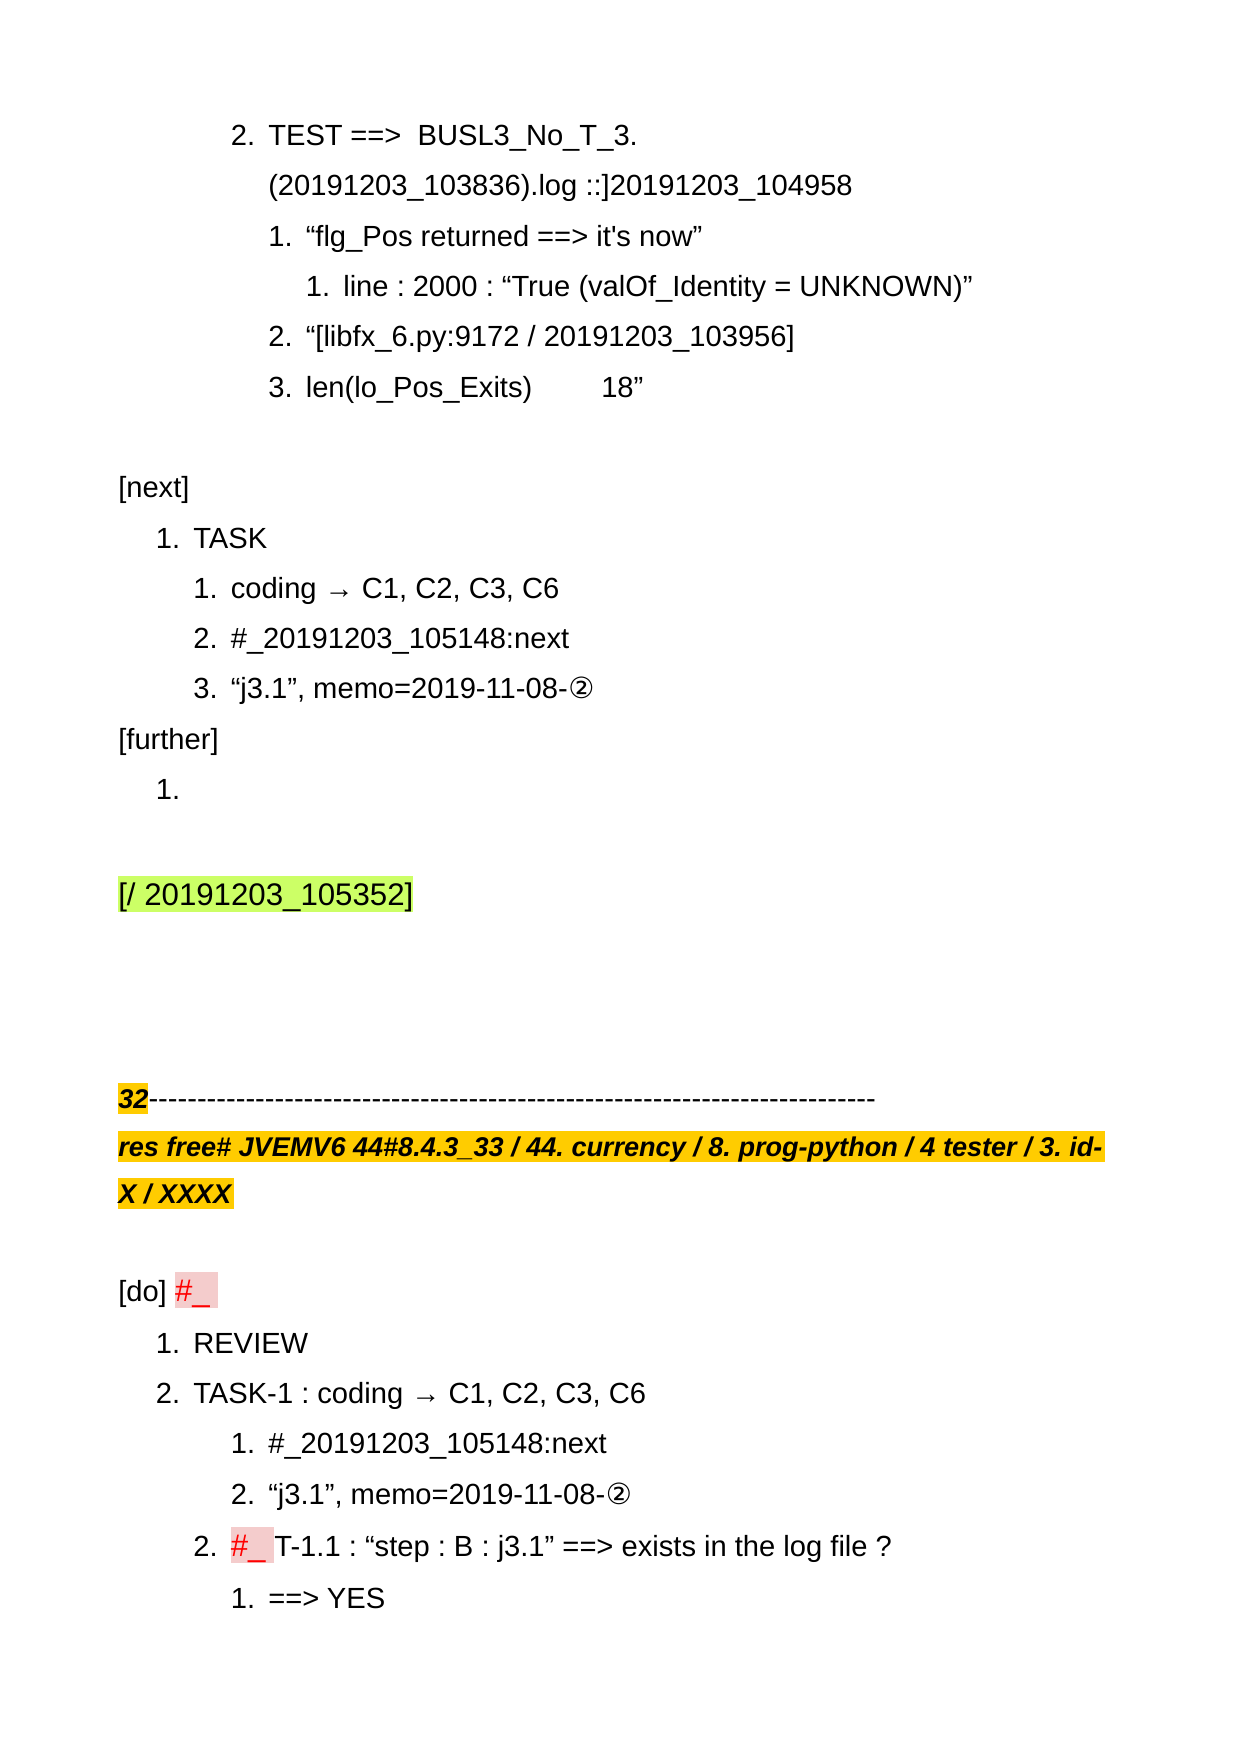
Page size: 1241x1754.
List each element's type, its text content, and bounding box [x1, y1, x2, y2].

list line : 2000 : “True (valOf_Identity = UNKNOWN)” [306, 269, 1122, 303]
list TASK [156, 521, 1122, 554]
list “flg_Pos returned ==> it's now” [268, 219, 1122, 252]
list #_ T-1.1 : “step : B : j3.1” ==> exists in the log file ? [193, 1527, 1122, 1563]
list coding → C1, C2, C3, C6 [193, 571, 1122, 604]
list len(lo_Pos_Exits) 18” [268, 370, 1122, 403]
list #_20191203_105148:next [193, 621, 1122, 655]
text [further] [118, 722, 1122, 755]
list TASK-1 : coding → C1, C2, C3, C6 [156, 1376, 1122, 1409]
text [next] [118, 470, 1122, 504]
text [/ 20191203_105352] [118, 822, 1122, 912]
list #_20191203_105148:next [231, 1426, 1122, 1460]
text 32--------------------------------------------------------------------------- [118, 1081, 1122, 1114]
list “j3.1”, memo=2019-11-08-② [193, 672, 1122, 705]
text [do] #_ [118, 1272, 1122, 1308]
list REVIEW [156, 1326, 1122, 1359]
list “j3.1”, memo=2019-11-08-② [231, 1477, 1122, 1510]
list ==> YES [231, 1581, 1122, 1614]
list TEST ==> BUSL3_No_T_3.(20191203_103836).log ::]20191203_104958 [231, 118, 1122, 202]
text res free# JVEMV6 44#8.4.3_33 / 44. currency / 8. prog-python / 4 tester / 3. id-X / XXXX [118, 1131, 1122, 1209]
list “[libfx_6.py:9172 / 20191203_103956] [268, 319, 1122, 353]
